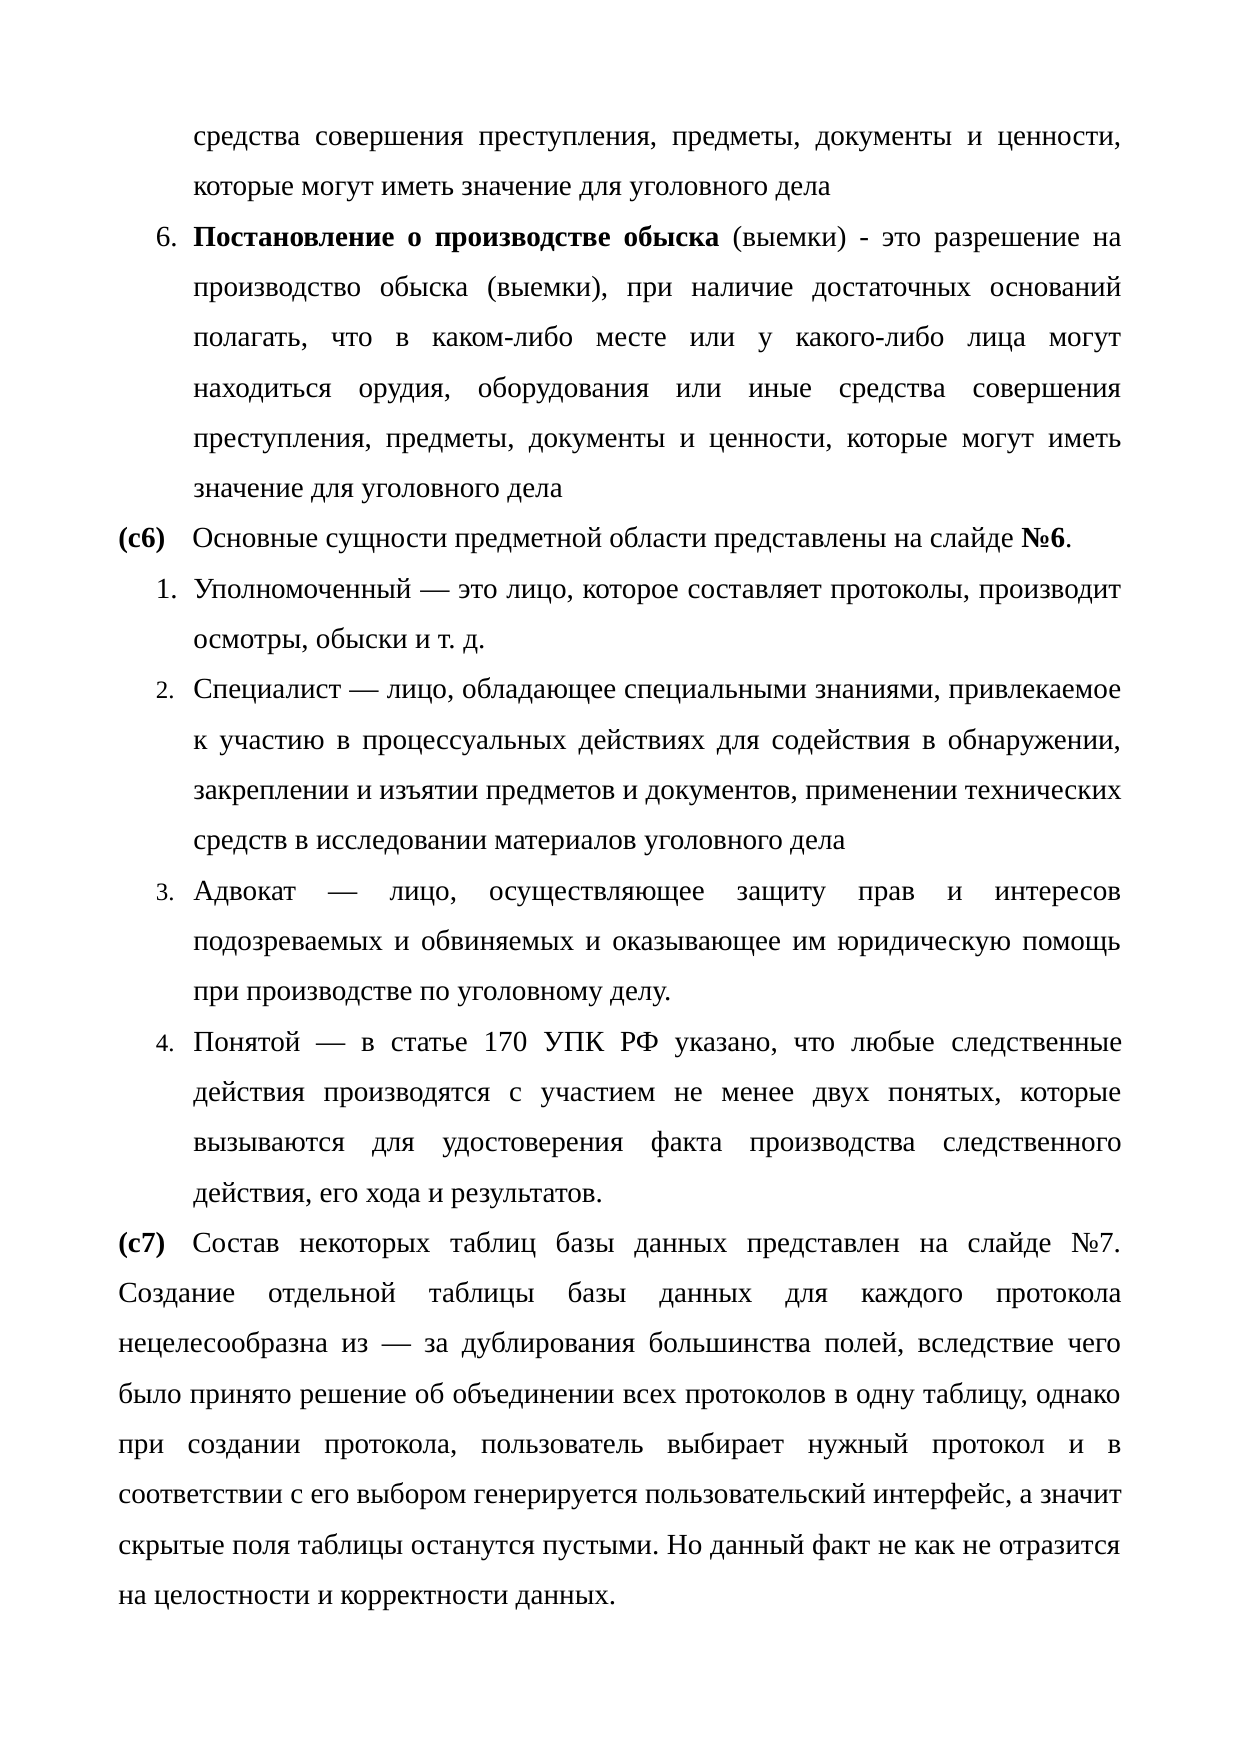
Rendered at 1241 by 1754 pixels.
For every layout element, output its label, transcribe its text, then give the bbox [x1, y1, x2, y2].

list Понятой — в статье 170 УПК РФ указано, что любые следственные действия производятся с участием не менее двух понятых, которые вызываются для удостоверения факта производства следственного действия, его хода и результатов. [156, 1024, 1122, 1208]
list средства совершения преступления, предметы, документы и ценности, которые могут иметь значение для уголовного дела [156, 118, 1122, 202]
text (с6) Основные сущности предметной области представлены на слайде №6. [118, 521, 1122, 554]
list Адвокат — лицо, осуществляющее защиту прав и интересов подозреваемых и обвиняемых и оказывающее им юридическую помощь при производстве по уголовному делу. [156, 873, 1122, 1007]
text (с7) Состав некоторых таблиц базы данных представлен на слайде №7. Создание отдельной таблицы базы данных для каждого протокола нецелесообразна из — за дублирования большинства полей, вследствие чего было принято решение об объединении всех протоколов в одну таблицу, однако при создании протокола, пользователь выбирает нужный протокол и в соответствии с его выбором генерируется пользовательский интерфейс, а значит скрытые поля таблицы останутся пустыми. Но данный факт не как не отразится на целостности и корректности данных. [118, 1225, 1122, 1611]
list Уполномоченный — это лицо, которое составляет протоколы, производит осмотры, обыски и т. д. [156, 571, 1122, 655]
list Постановление о производстве обыска (выемки) - это разрешение на производство обыска (выемки), при наличие достаточных оснований полагать, что в каком-либо месте или у какого-либо лица могут находиться орудия, оборудования или иные средства совершения преступления, предметы, документы и ценности, которые могут иметь значение для уголовного дела [156, 219, 1122, 504]
list Специалист — лицо, обладающее специальными знаниями, привлекаемое к участию в процессуальных действиях для содействия в обнаружении, закреплении и изъятии предметов и документов, применении технических средств в исследовании материалов уголовного дела [156, 672, 1122, 856]
